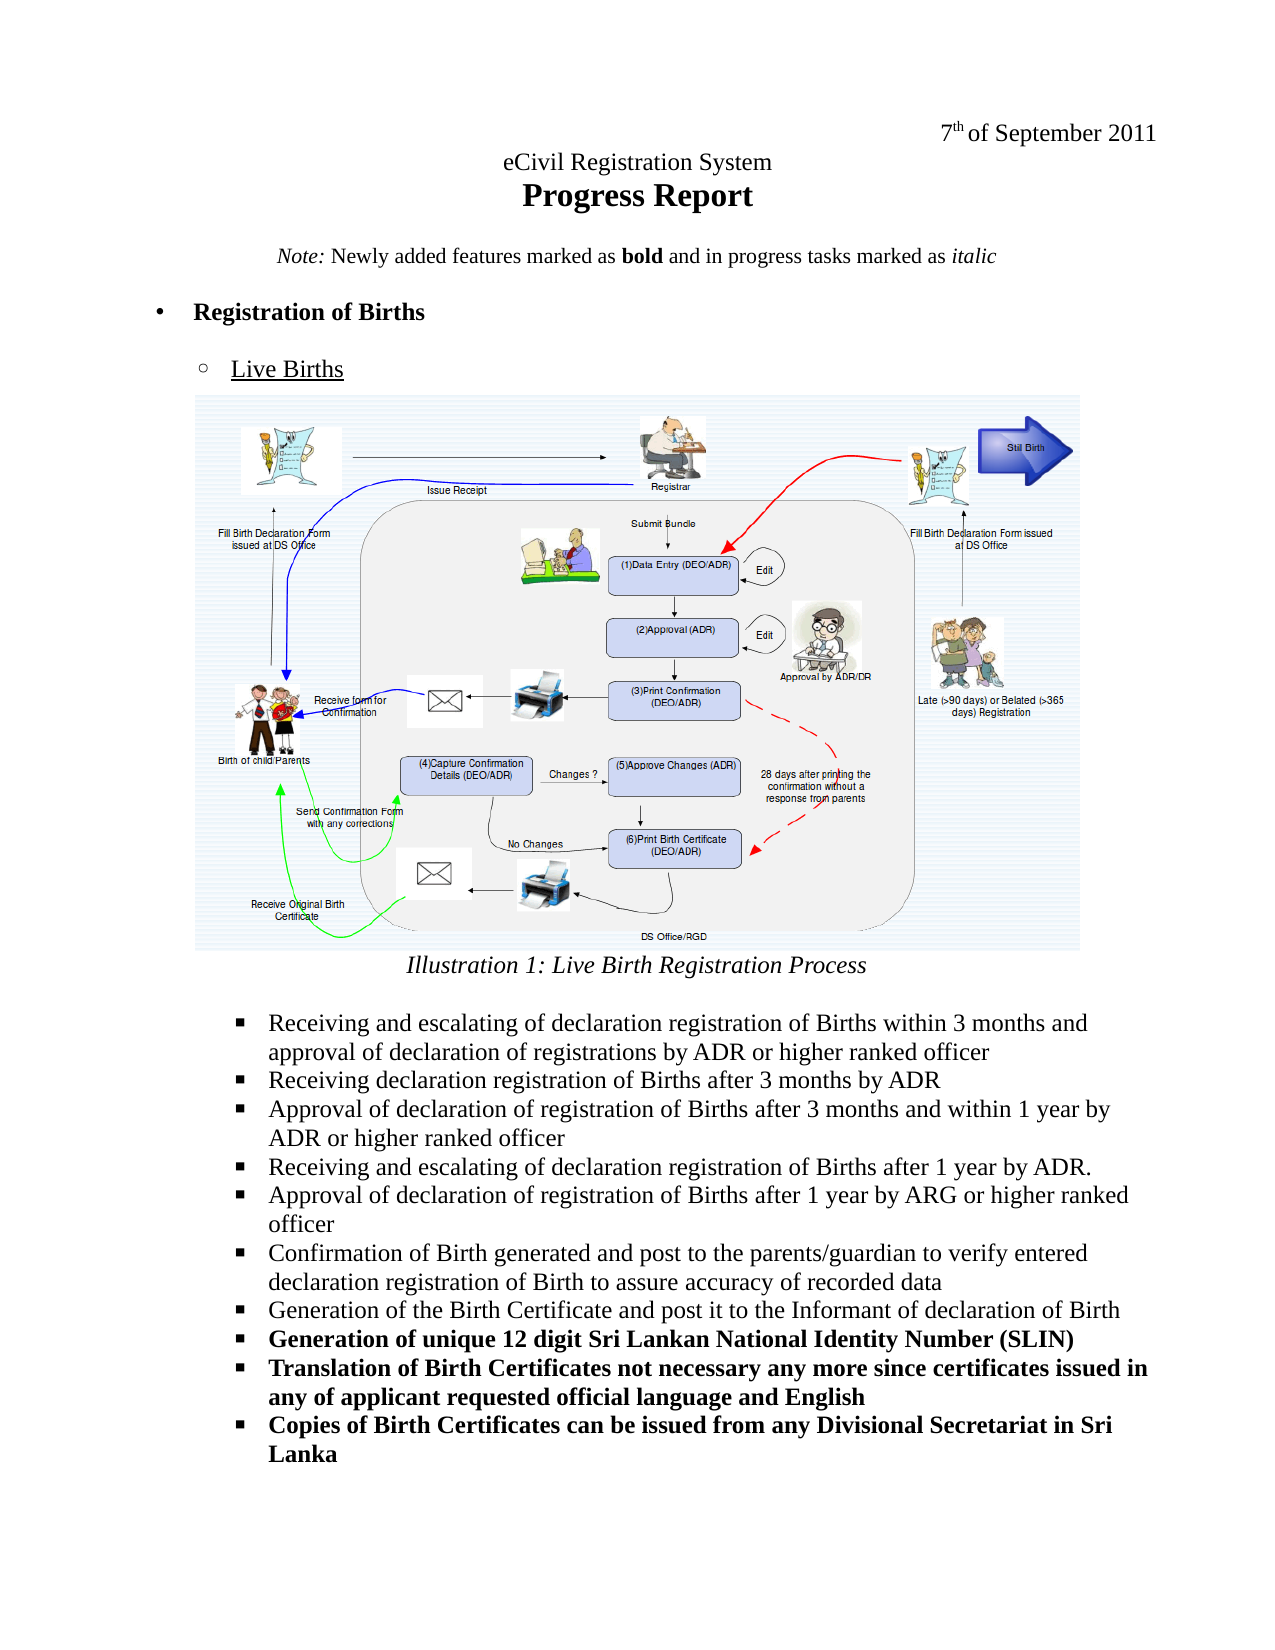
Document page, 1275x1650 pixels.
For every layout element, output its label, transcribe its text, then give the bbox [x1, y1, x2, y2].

text Illustration 1: Live Birth Registration Process [195, 951, 1080, 979]
list Generation of unique 12 digit Sri Lankan National Identity Number (SLIN) [231, 1324, 1157, 1353]
list Receiving and escalating of declaration registration of Births after 1 year by ADR. [231, 1152, 1157, 1181]
list Receiving and escalating of declaration registration of Births within 3 months and approval of declaration of registrations by ADR or higher ranked officer [231, 1008, 1157, 1066]
list Approval of declaration of registration of Births after 3 months and within 1 year by ADR or higher ranked officer [231, 1094, 1157, 1152]
text Progress Report [118, 176, 1157, 214]
text eCivil Registration System [118, 147, 1157, 176]
list Generation of the Birth Certificate and post it to the Informant of declaration of Birth [231, 1296, 1157, 1324]
list Translation of Birth Certificates not necessary any more since certificates issued in any of applicant requested official language and English [231, 1353, 1157, 1411]
text Note: Newly added features marked as bold and in progress tasks marked as italic [118, 243, 1157, 268]
list Live Births [193, 354, 1157, 383]
text 7th of September 2011 [118, 118, 1157, 147]
list Confirmation of Birth generated and post to the parents/guardian to verify entered declaration registration of Birth to assure accuracy of recorded data [231, 1238, 1157, 1296]
picture [195, 395, 1080, 951]
list Copies of Birth Certificates can be issued from any Divisional Secretariat in Sri Lanka [231, 1411, 1157, 1468]
list Registration of Births [156, 297, 1157, 325]
list Approval of declaration of registration of Births after 1 year by ARG or higher ranked officer [231, 1181, 1157, 1238]
list Receiving declaration registration of Births after 3 months by ADR [231, 1066, 1157, 1094]
